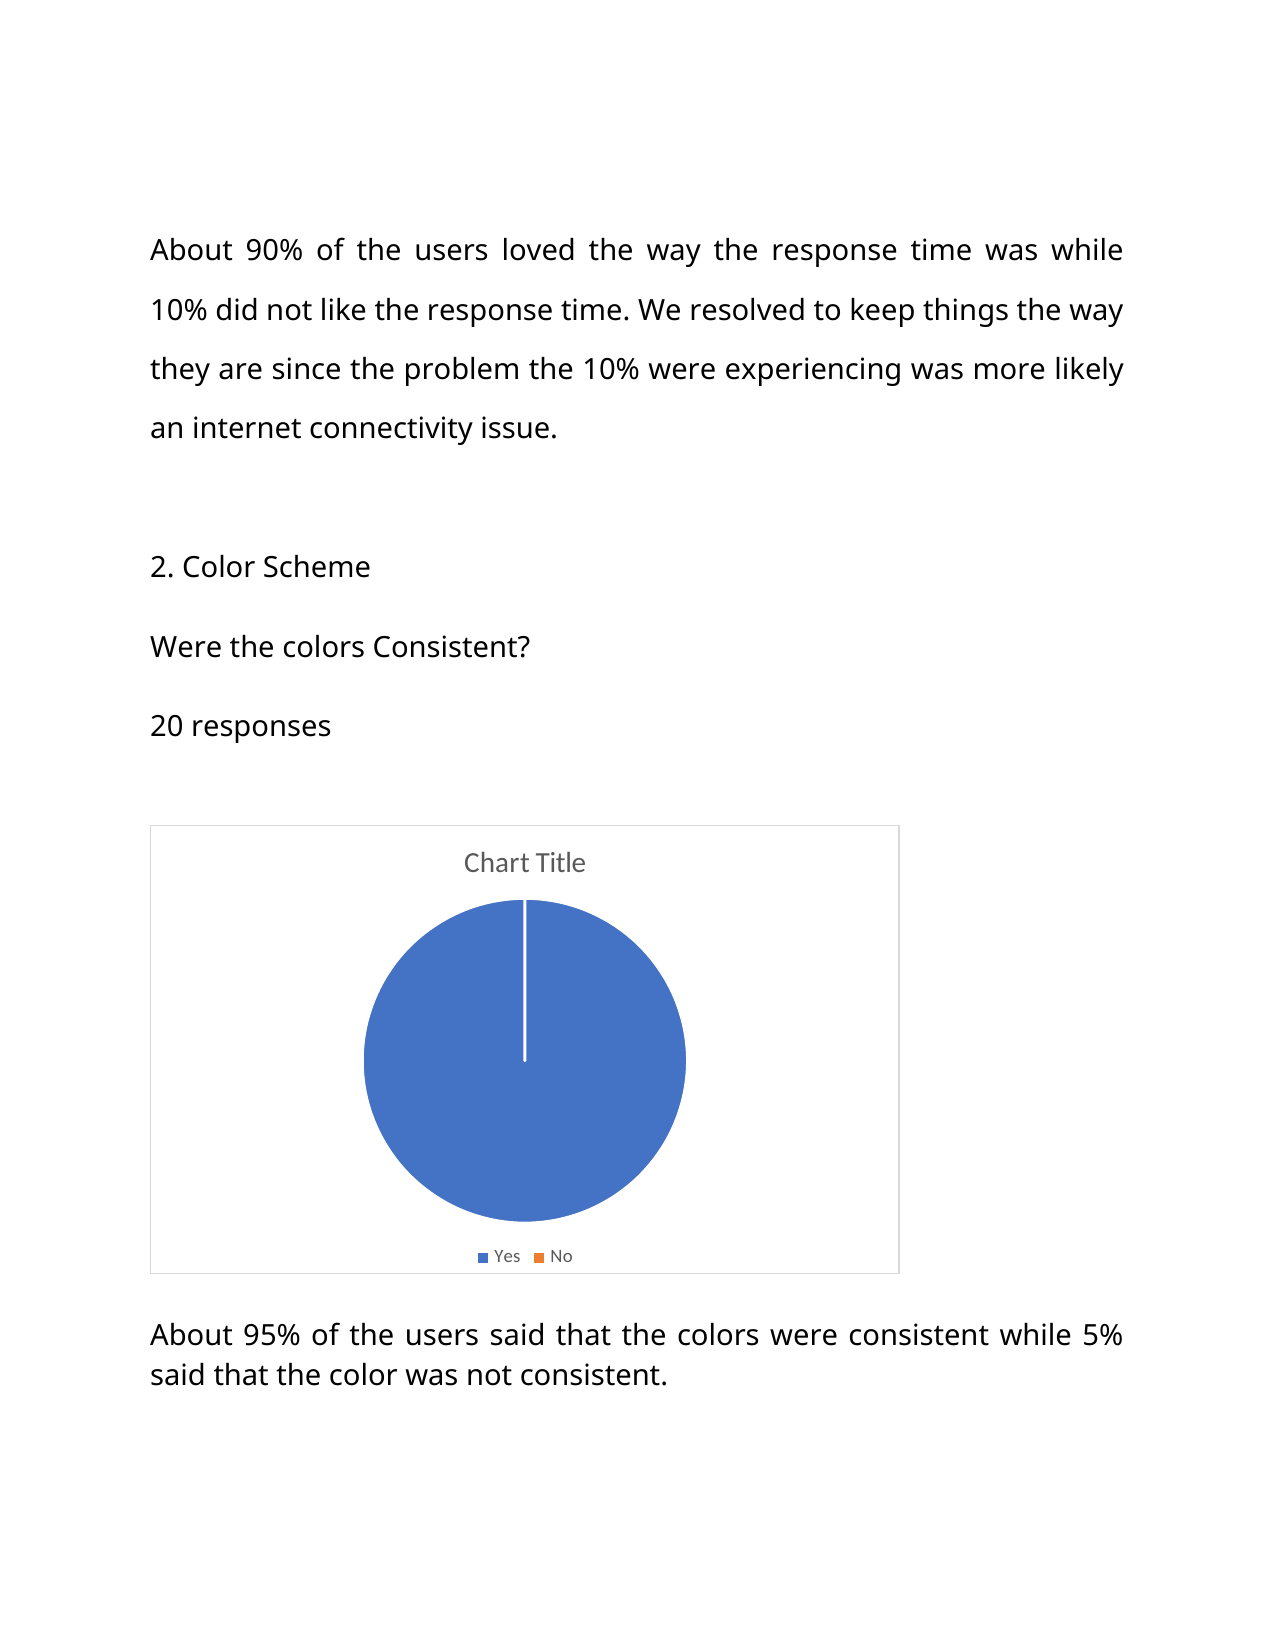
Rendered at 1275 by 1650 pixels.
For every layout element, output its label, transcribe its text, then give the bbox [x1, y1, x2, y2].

text 2. Color Scheme [150, 547, 1125, 586]
text About 90% of the users loved the way the response time was while 10% did not like the response time. We resolved to keep things the way they are since the problem the 10% were experiencing was more likely an internet connectivity issue. [150, 229, 1125, 447]
text 20 responses [150, 705, 1125, 745]
text Were the colors Consistent? [150, 626, 1125, 666]
text About 95% of the users said that the colors were consistent while 5% said that the color was not consistent. [150, 1314, 1125, 1393]
